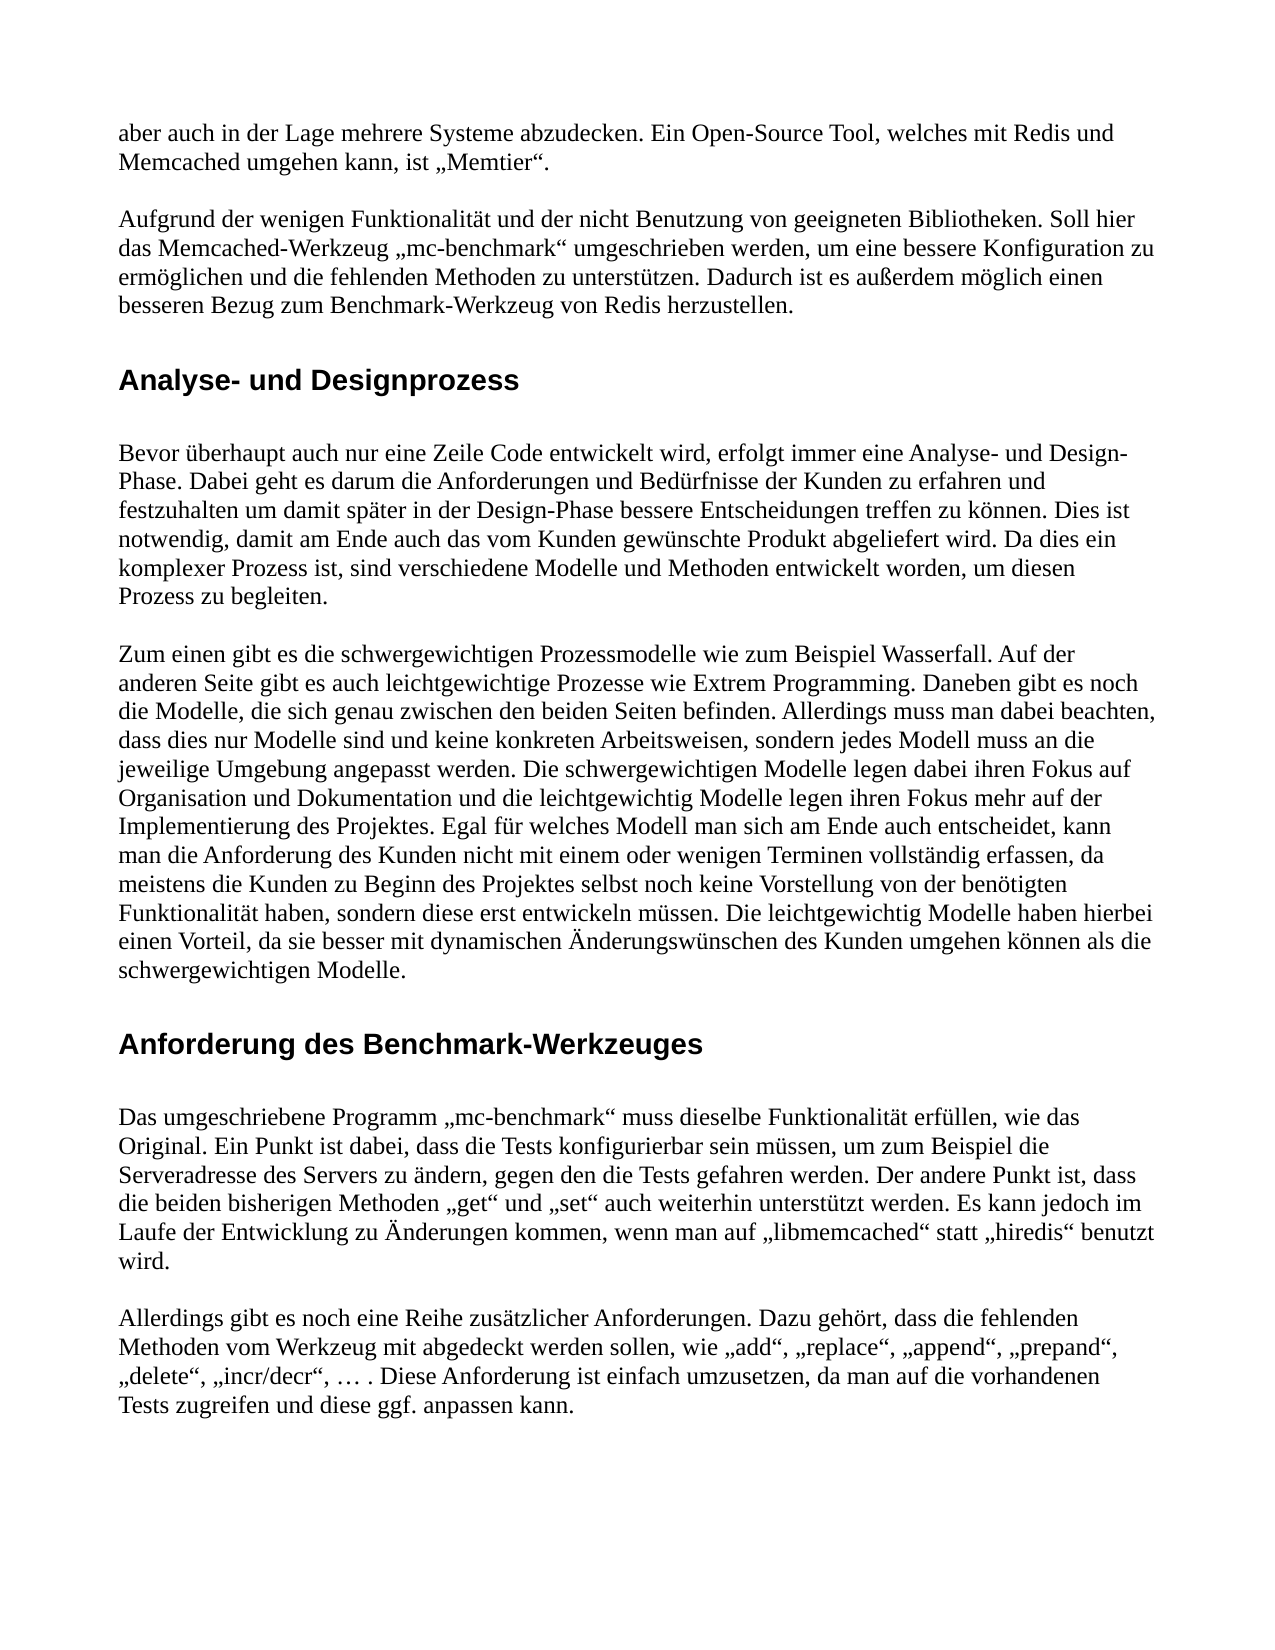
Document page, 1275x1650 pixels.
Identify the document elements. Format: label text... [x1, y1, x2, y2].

subtitle Analyse- und Designprozess [118, 363, 1157, 396]
text Aufgrund der wenigen Funktionalität und der nicht Benutzung von geeigneten Bibliotheken. Soll hier das Memcached-Werkzeug „mc-benchmark“ umgeschrieben werden, um eine bessere Konfiguration zu ermöglichen und die fehlenden Methoden zu unterstützen. Dadurch ist es außerdem möglich einen besseren Bezug zum Benchmark-Werkzeug von Redis herzustellen. [118, 204, 1157, 319]
text Zum einen gibt es die schwergewichtigen Prozessmodelle wie zum Beispiel Wasserfall. Auf der anderen Seite gibt es auch leichtgewichtige Prozesse wie Extrem Programming. Daneben gibt es noch die Modelle, die sich genau zwischen den beiden Seiten befinden. Allerdings muss man dabei beachten, dass dies nur Modelle sind und keine konkreten Arbeitsweisen, sondern jedes Modell muss an die jeweilige Umgebung angepasst werden. Die schwergewichtigen Modelle legen dabei ihren Fokus auf Organisation und Dokumentation und die leichtgewichtig Modelle legen ihren Fokus mehr auf der Implementierung des Projektes. Egal für welches Modell man sich am Ende auch entscheidet, kann man die Anforderung des Kunden nicht mit einem oder wenigen Terminen vollständig erfassen, da meistens die Kunden zu Beginn des Projektes selbst noch keine Vorstellung von der benötigten Funktionalität haben, sondern diese erst entwickeln müssen. Die leichtgewichtig Modelle haben hierbei einen Vorteil, da sie besser mit dynamischen Änderungswünschen des Kunden umgehen können als die schwergewichtigen Modelle. [118, 639, 1157, 984]
subtitle Anforderung des Benchmark-Werkzeuges [118, 1027, 1157, 1061]
text Bevor überhaupt auch nur eine Zeile Code entwickelt wird, erfolgt immer eine Analyse- und Design-Phase. Dabei geht es darum die Anforderungen und Bedürfnisse der Kunden zu erfahren und festzuhalten um damit später in der Design-Phase bessere Entscheidungen treffen zu können. Dies ist notwendig, damit am Ende auch das vom Kunden gewünschte Produkt abgeliefert wird. Da dies ein komplexer Prozess ist, sind verschiedene Modelle und Methoden entwickelt worden, um diesen Prozess zu begleiten. [118, 438, 1157, 610]
text aber auch in der Lage mehrere Systeme abzudecken. Ein Open-Source Tool, welches mit Redis und Memcached umgehen kann, ist „Memtier“. [118, 118, 1157, 176]
text Das umgeschriebene Programm „mc-benchmark“ muss dieselbe Funktionalität erfüllen, wie das Original. Ein Punkt ist dabei, dass die Tests konfigurierbar sein müssen, um zum Beispiel die Serveradresse des Servers zu ändern, gegen den die Tests gefahren werden. Der andere Punkt ist, dass die beiden bisherigen Methoden „get“ und „set“ auch weiterhin unterstützt werden. Es kann jedoch im Laufe der Entwicklung zu Änderungen kommen, wenn man auf „libmemcached“ statt „hiredis“ benutzt wird. [118, 1102, 1157, 1275]
text Allerdings gibt es noch eine Reihe zusätzlicher Anforderungen. Dazu gehört, dass die fehlenden Methoden vom Werkzeug mit abgedeckt werden sollen, wie „add“, „replace“, „append“, „prepand“, „delete“, „incr/decr“, … . Diese Anforderung ist einfach umzusetzen, da man auf die vorhandenen Tests zugreifen und diese ggf. anpassen kann. [118, 1303, 1157, 1418]
